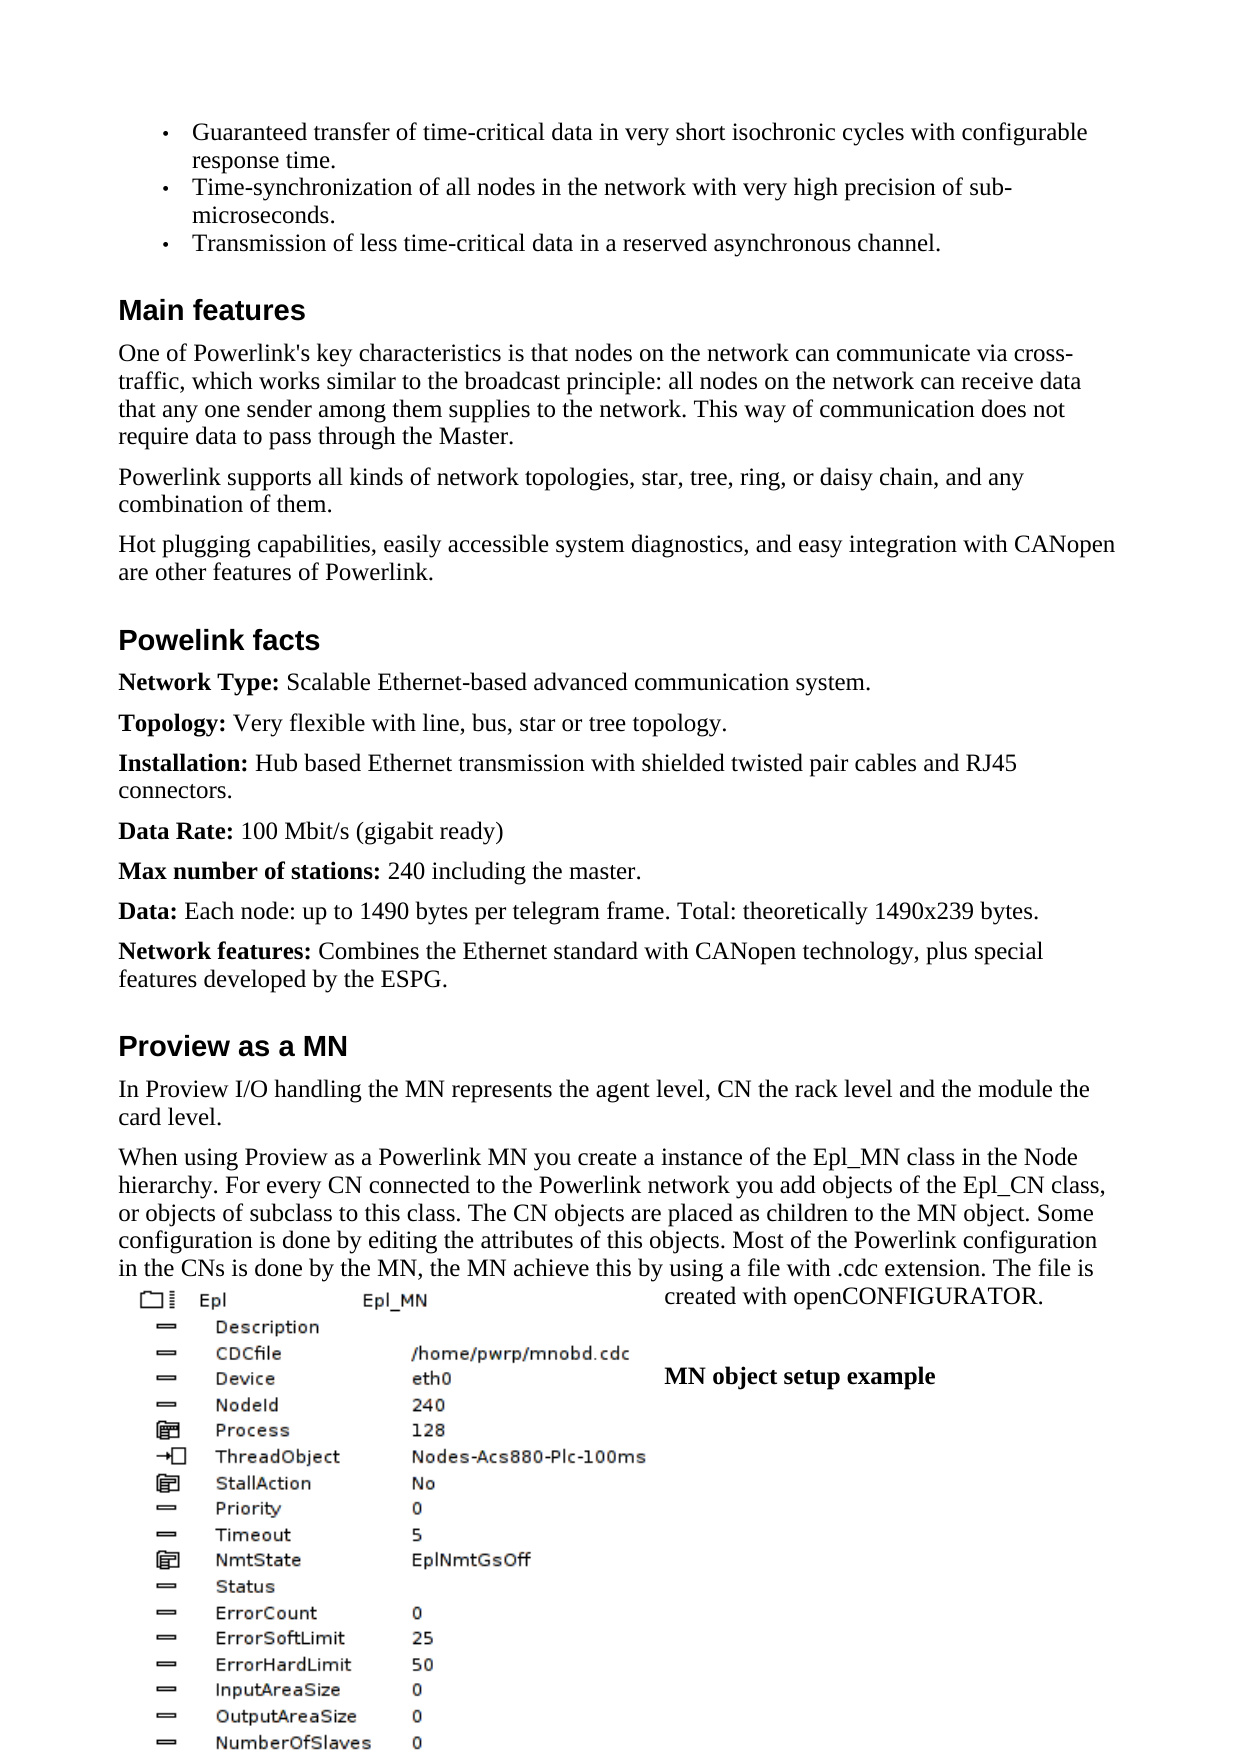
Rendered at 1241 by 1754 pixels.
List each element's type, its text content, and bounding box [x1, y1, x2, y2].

subtitle Powelink facts [118, 623, 1122, 656]
text Max number of stations: 240 including the master. [118, 857, 1122, 885]
text Installation: Hub based Ethernet transmission with shielded twisted pair cables and RJ45 connectors. [118, 749, 1122, 804]
text Hot plugging capabilities, easily accessible system diagnostics, and easy integration with CANopen are other features of Powerlink. [118, 531, 1122, 586]
text Powerlink supports all kinds of network topologies, star, tree, ring, or daisy chain, and any combination of them. [118, 463, 1122, 518]
text Data: Each node: up to 1490 bytes per telegram frame. Total: theoretically 1490x239 bytes. [118, 897, 1122, 925]
text One of Powerlink's key characteristics is that nodes on the network can communicate via cross-traffic, which works similar to the broadcast principle: all nodes on the network can receive data that any one sender among them supplies to the network. This way of communication does not require data to pass through the Master. [118, 339, 1122, 450]
list Time-synchronization of all nodes in the network with very high precision of sub-microseconds. [162, 173, 1122, 229]
text In Proview I/O handling the MN represents the agent level, CN the rack level and the module the card level. [118, 1076, 1122, 1131]
text [118, 1362, 134, 1418]
text Network Type: Scalable Ethernet-based advanced communication system. [118, 668, 1122, 696]
picture [134, 1285, 665, 1754]
subtitle Main features [118, 294, 1122, 327]
text When using Proview as a Powerlink MN you create a instance of the Epl_MN class in the Node hierarchy. For every CN connected to the Powerlink network you add objects of the Epl_CN class, or objects of subclass to this class. The CN objects are placed as children to the MN object. Some configuration is done by editing the attributes of this objects. Most of the Powerlink configuration in the CNs is done by the MN, the MN achieve this by using a file with .cdc extension. The file is created with openCONFIGURATOR. [118, 1143, 1122, 1310]
subtitle Proview as a MN [118, 1030, 1122, 1063]
text Topology: Very flexible with line, bus, star or tree topology. [118, 709, 1122, 736]
text Data Rate: 100 Mbit/s (gigabit ready) [118, 817, 1122, 844]
text MN object setup example [665, 1362, 1122, 1418]
list Transmission of less time-critical data in a reserved asynchronous channel. [162, 229, 1122, 257]
list Guaranteed transfer of time-critical data in very short isochronic cycles with configurable response time. [162, 118, 1122, 173]
text Network features: Combines the Ethernet standard with CANopen technology, plus special features developed by the ESPG. [118, 937, 1122, 993]
